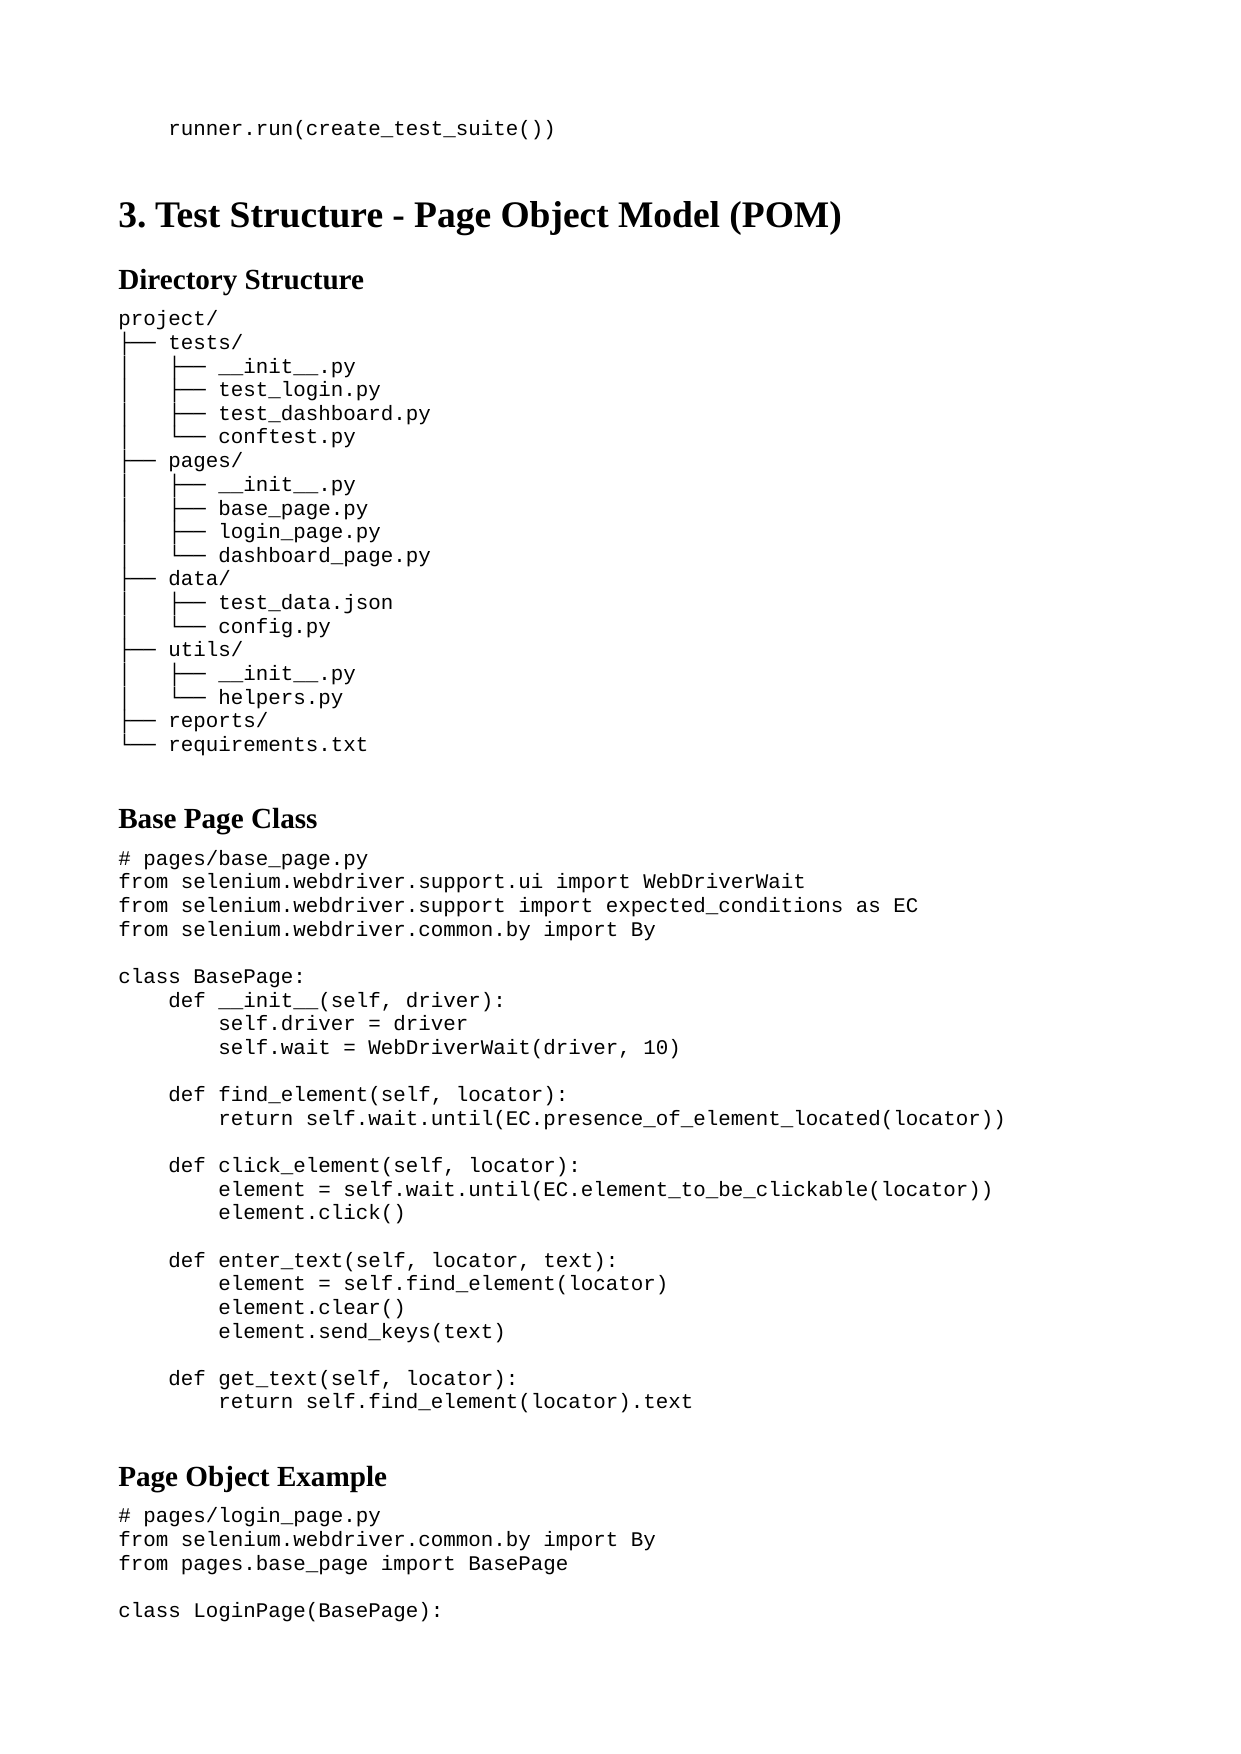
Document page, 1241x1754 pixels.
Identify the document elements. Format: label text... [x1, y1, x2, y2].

subtitle Directory Structure [118, 262, 1122, 296]
text def __init__(self, driver): [118, 989, 1122, 1013]
text │ ├── __init__.py [175, 356, 1122, 379]
text ├── data/ [118, 568, 1122, 592]
text ├── reports/ [118, 710, 1122, 734]
text │ ├── test_data.json [118, 592, 1122, 616]
text ├── pages/ [118, 450, 1122, 474]
text │ ├── test_login.py [118, 379, 1122, 403]
text │ └── helpers.py [125, 687, 1122, 710]
text │ └── dashboard_page.py [125, 545, 1122, 568]
text def click_element(self, locator): [118, 1155, 1122, 1179]
text │ ├── __init__.py [125, 474, 174, 497]
text self.wait = WebDriverWait(driver, 10) [118, 1037, 1122, 1061]
text │ ├── __init__.py [125, 356, 174, 379]
text def enter_text(self, locator, text): [118, 1250, 1122, 1273]
text element.send_keys(text) [118, 1321, 1122, 1344]
text from selenium.webdriver.common.by import By [118, 919, 1122, 942]
text element.click() [118, 1202, 1122, 1226]
text runner.run(create_test_suite()) [118, 118, 1122, 142]
text element = self.wait.until(EC.element_to_be_clickable(locator)) [118, 1179, 1122, 1202]
text # pages/login_page.py [118, 1505, 1122, 1529]
text ├── utils/ [118, 639, 1122, 663]
text │ └── conftest.py [118, 427, 1122, 450]
text from pages.base_page import BasePage [118, 1553, 1122, 1576]
text return self.wait.until(EC.presence_of_element_located(locator)) [118, 1108, 1122, 1131]
text │ ├── test_dashboard.py [175, 403, 1122, 427]
text return self.find_element(locator).text [118, 1392, 1122, 1415]
text element.clear() [118, 1297, 1122, 1321]
text │ ├── __init__.py [175, 474, 1122, 497]
text │ └── config.py [125, 616, 1122, 639]
text from selenium.webdriver.common.by import By [118, 1529, 1122, 1553]
text │ ├── __init__.py [118, 663, 1122, 687]
text def find_element(self, locator): [118, 1084, 1122, 1108]
text └── requirements.txt [118, 734, 1122, 758]
subtitle Page Object Example [118, 1459, 1122, 1493]
text │ ├── test_dashboard.py [125, 403, 174, 427]
text element = self.find_element(locator) [118, 1273, 1122, 1297]
text # pages/base_page.py [118, 848, 1122, 871]
subtitle Base Page Class [118, 802, 1122, 835]
text project/ [118, 308, 1122, 332]
text def get_text(self, locator): [118, 1368, 1122, 1392]
text from selenium.webdriver.support import expected_conditions as EC [118, 895, 1122, 919]
subtitle 3. Test Structure - Page Object Model (POM) [118, 192, 1122, 235]
text from selenium.webdriver.support.ui import WebDriverWait [118, 871, 1122, 895]
text class LoginPage(BasePage): [118, 1600, 1122, 1623]
text ├── tests/ [118, 332, 1122, 356]
text │ ├── base_page.py [118, 497, 1122, 521]
text self.driver = driver [118, 1013, 1122, 1037]
text class BasePage: [118, 966, 1122, 989]
text │ ├── login_page.py [118, 521, 1122, 545]
